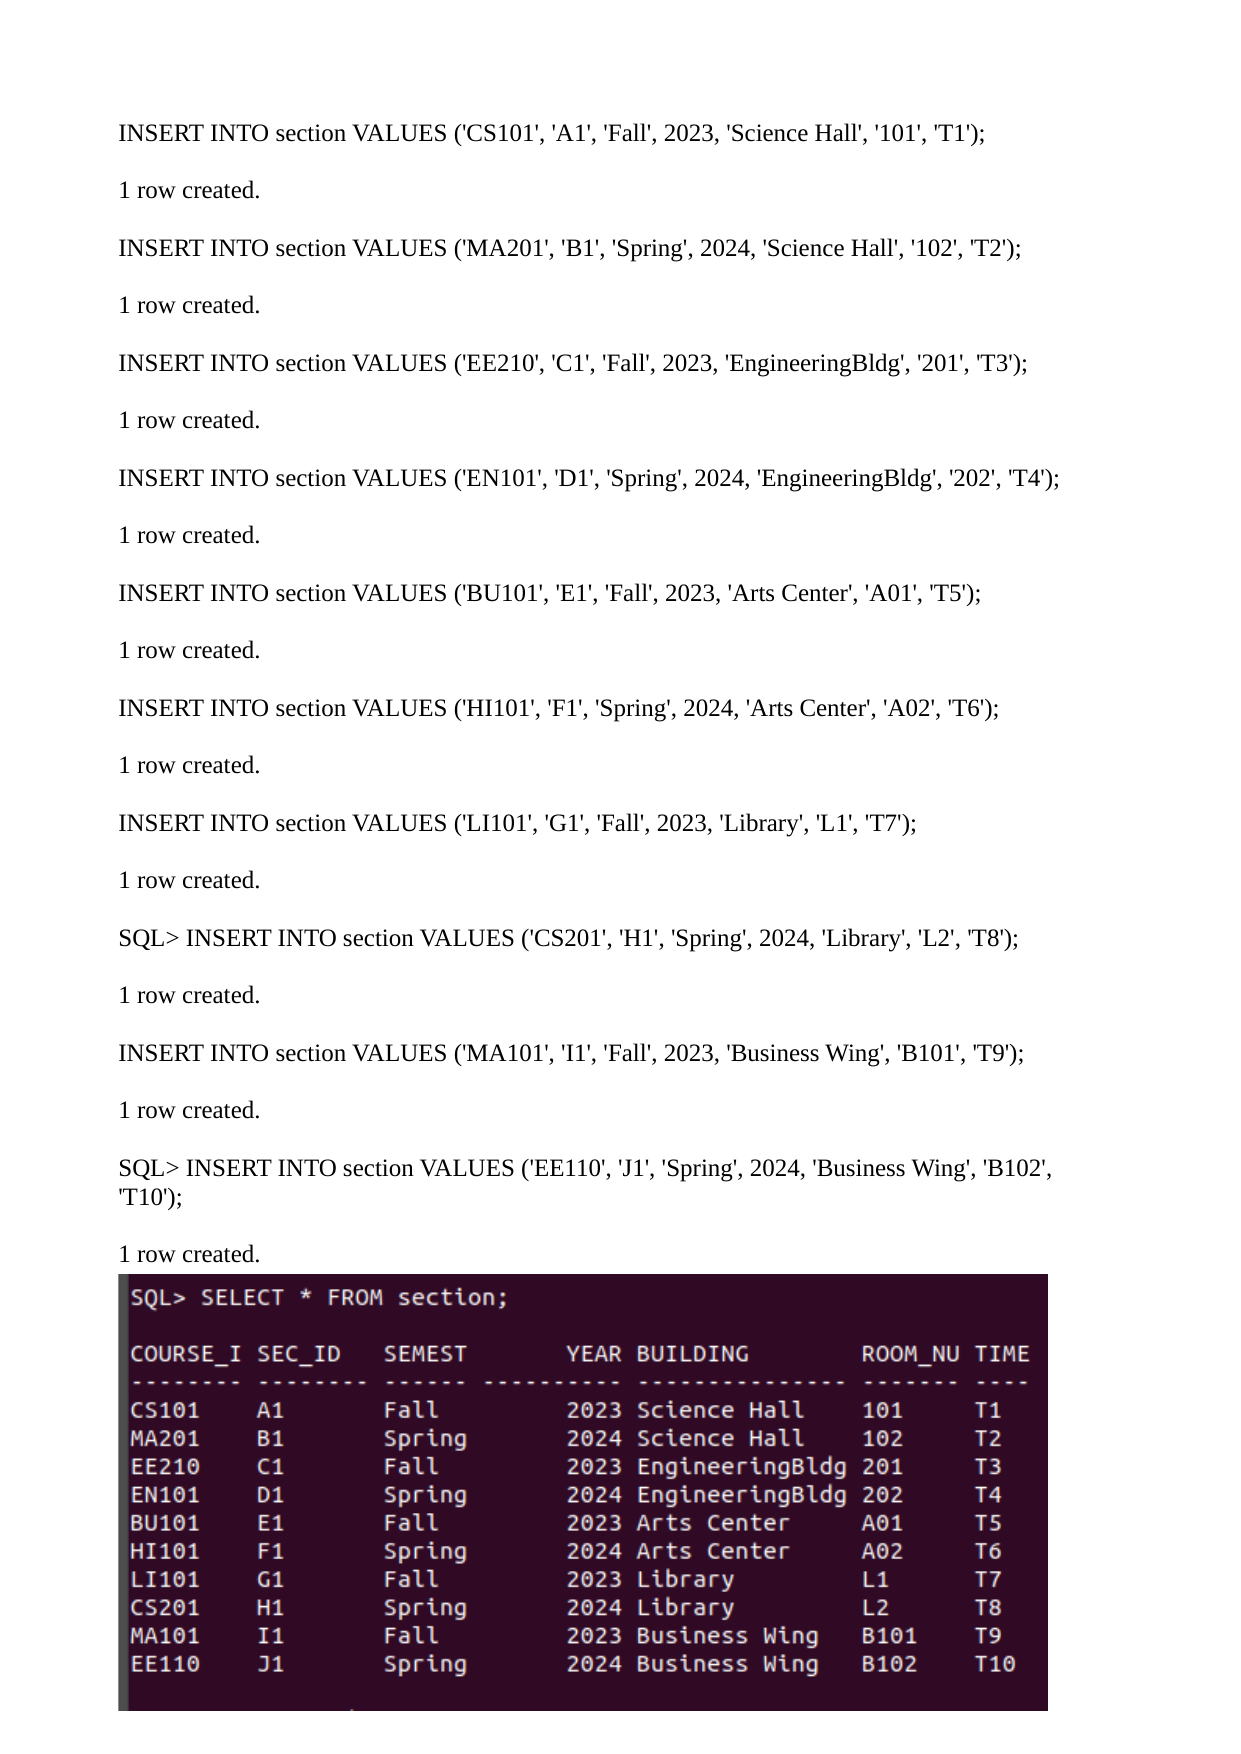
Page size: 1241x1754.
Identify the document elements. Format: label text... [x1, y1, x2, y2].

text 1 row created. [118, 521, 1122, 549]
text 1 row created. [118, 751, 1122, 779]
text INSERT INTO section VALUES ('MA101', 'I1', 'Fall', 2023, 'Business Wing', 'B101', 'T9'); [118, 1038, 1122, 1067]
text INSERT INTO section VALUES ('BU101', 'E1', 'Fall', 2023, 'Arts Center', 'A01', 'T5'); [118, 578, 1122, 607]
text 1 row created. [118, 866, 1122, 894]
text 1 row created. [118, 636, 1122, 664]
text 1 row created. [118, 1096, 1122, 1124]
text 1 row created. [118, 981, 1122, 1009]
text INSERT INTO section VALUES ('EN101', 'D1', 'Spring', 2024, 'EngineeringBldg', '202', 'T4'); [118, 463, 1122, 492]
text SQL> INSERT INTO section VALUES ('CS201', 'H1', 'Spring', 2024, 'Library', 'L2', 'T8'); [118, 923, 1122, 952]
text INSERT INTO section VALUES ('LI101', 'G1', 'Fall', 2023, 'Library', 'L1', 'T7'); [118, 808, 1122, 837]
text INSERT INTO section VALUES ('EE210', 'C1', 'Fall', 2023, 'EngineeringBldg', '201', 'T3'); [118, 348, 1122, 377]
picture [118, 1274, 1048, 1711]
text INSERT INTO section VALUES ('HI101', 'F1', 'Spring', 2024, 'Arts Center', 'A02', 'T6'); [118, 693, 1122, 722]
text INSERT INTO section VALUES ('CS101', 'A1', 'Fall', 2023, 'Science Hall', '101', 'T1'); [118, 118, 1122, 147]
text 1 row created. [118, 406, 1122, 434]
text INSERT INTO section VALUES ('MA201', 'B1', 'Spring', 2024, 'Science Hall', '102', 'T2'); [118, 233, 1122, 262]
text 1 row created. [118, 291, 1122, 319]
text 1 row created. [118, 1239, 1122, 1268]
text 1 row created. [118, 176, 1122, 204]
text SQL> INSERT INTO section VALUES ('EE110', 'J1', 'Spring', 2024, 'Business Wing', 'B102', 'T10'); [118, 1153, 1122, 1211]
